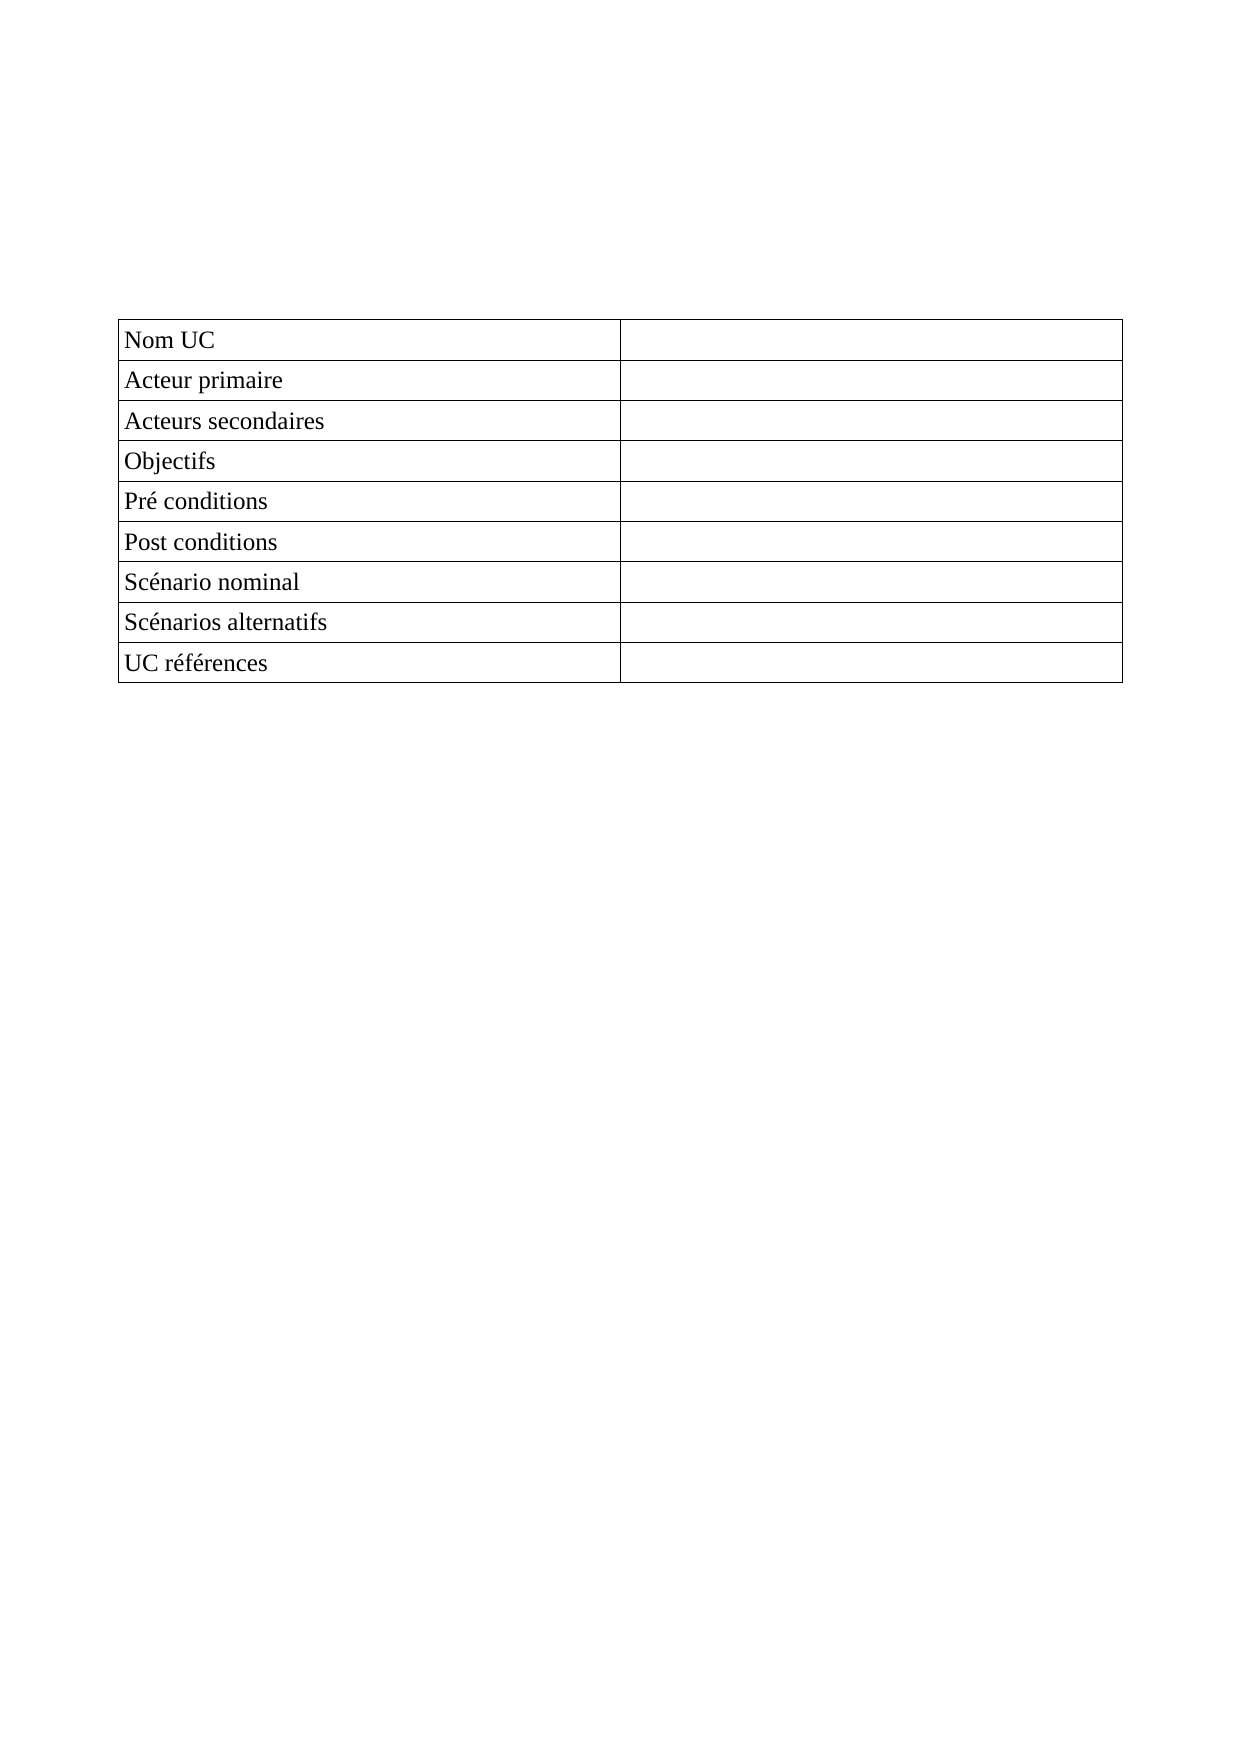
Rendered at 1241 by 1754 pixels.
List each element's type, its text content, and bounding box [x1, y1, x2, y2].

table_cell [621, 522, 1122, 561]
table_cell [621, 562, 1122, 602]
table_cell Scénarios alternatifs [119, 603, 620, 642]
table_cell [621, 482, 1122, 521]
table_cell Objectifs [119, 441, 620, 481]
table_cell [621, 401, 1122, 440]
table_header Nom UC [119, 320, 620, 360]
table_cell [621, 441, 1122, 481]
table_cell [621, 603, 1122, 642]
table_cell Scénario nominal [119, 562, 620, 602]
table_cell UC références [119, 643, 620, 682]
table_cell [621, 643, 1122, 682]
table_cell Post conditions [119, 522, 620, 561]
table_cell [621, 361, 1122, 400]
table_header [621, 320, 1122, 360]
table_cell Acteur primaire [119, 361, 620, 400]
table_cell Acteurs secondaires [119, 401, 620, 440]
table_cell Pré conditions [119, 482, 620, 521]
